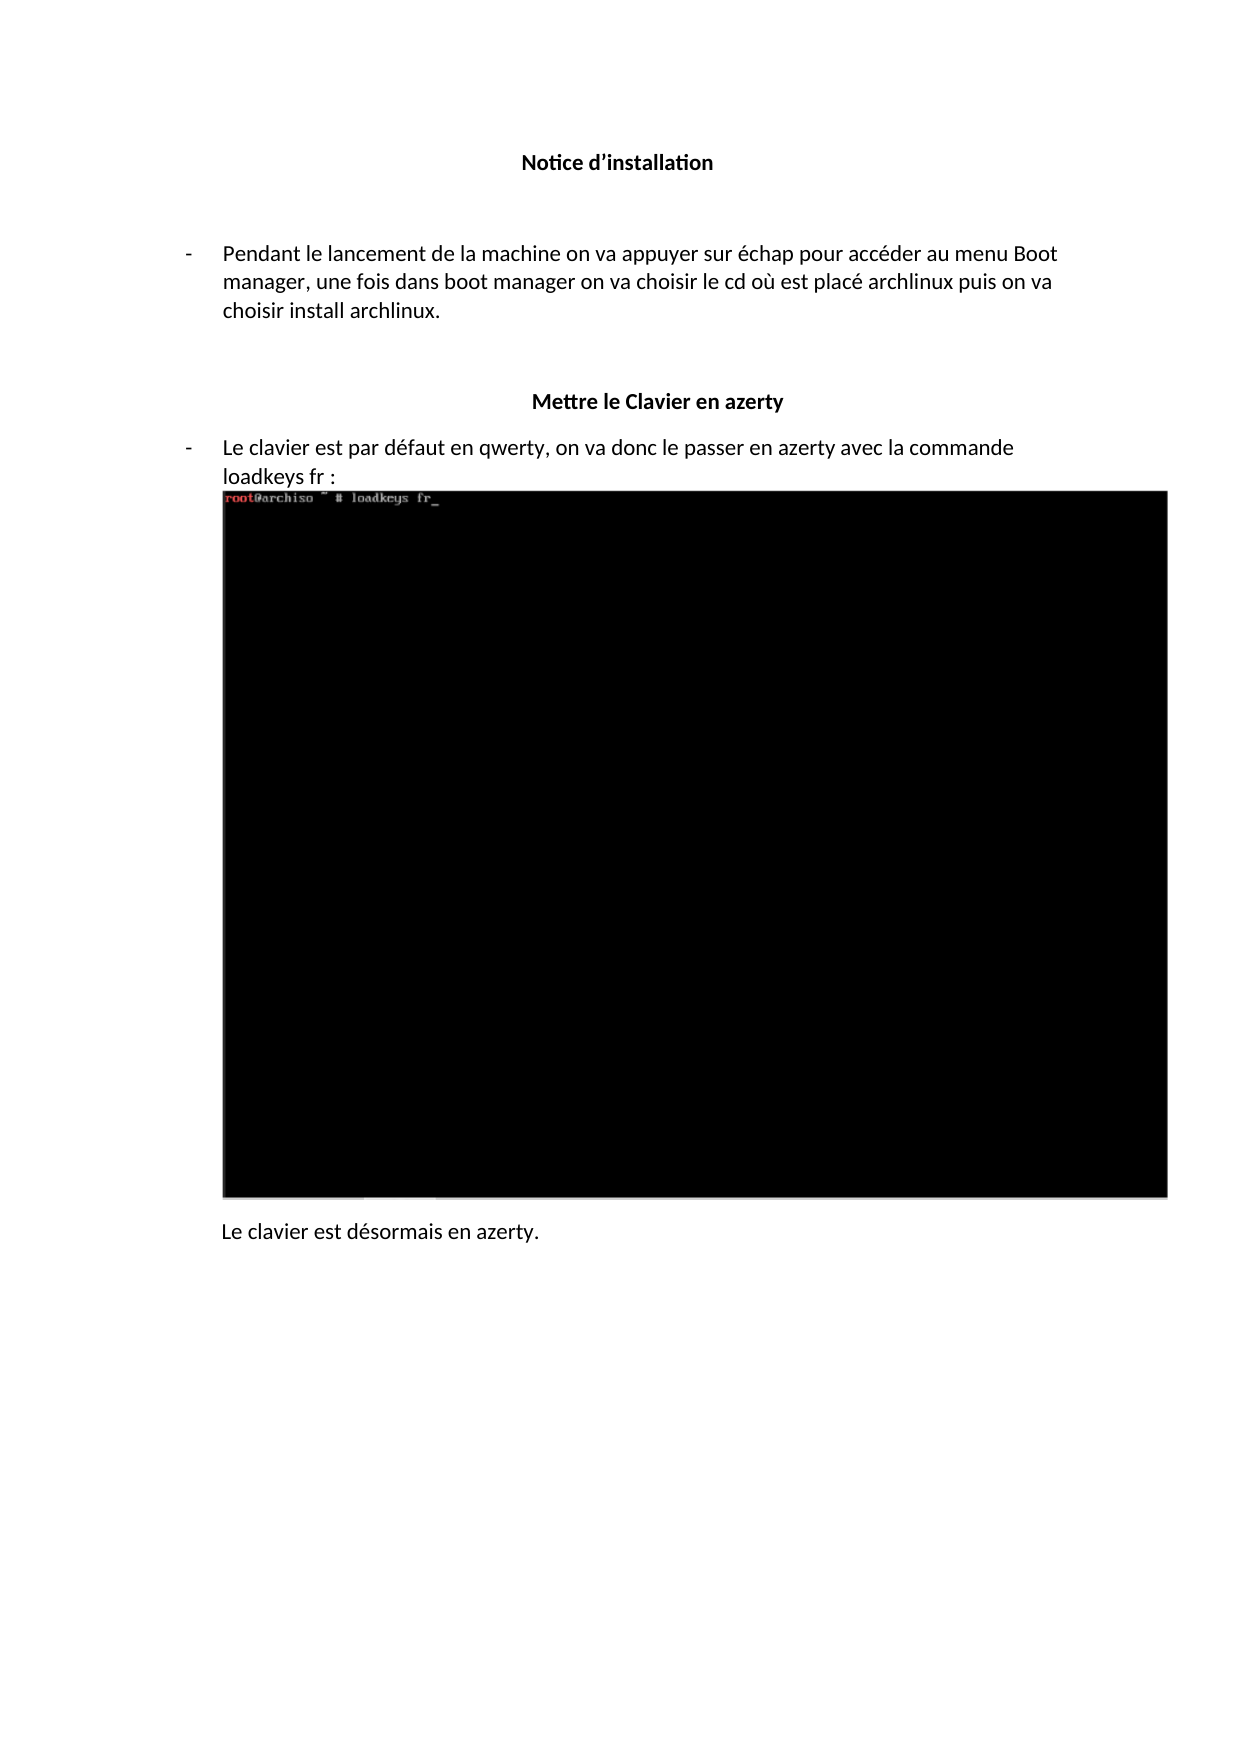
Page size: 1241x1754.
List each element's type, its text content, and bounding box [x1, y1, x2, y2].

text Le clavier est désormais en azerty. [221, 1217, 1093, 1245]
text Notice d’installation [148, 148, 1093, 176]
list Mettre le Clavier en azerty [223, 387, 1093, 415]
list Le clavier est par défaut en qwerty, on va donc le passer en azerty avec la commande loadkeys fr : [185, 433, 1093, 1199]
list Pendant le lancement de la machine on va appuyer sur échap pour accéder au menu Boot manager, une fois dans boot manager on va choisir le cd où est placé archlinux puis on va choisir install archlinux. [185, 239, 1093, 324]
